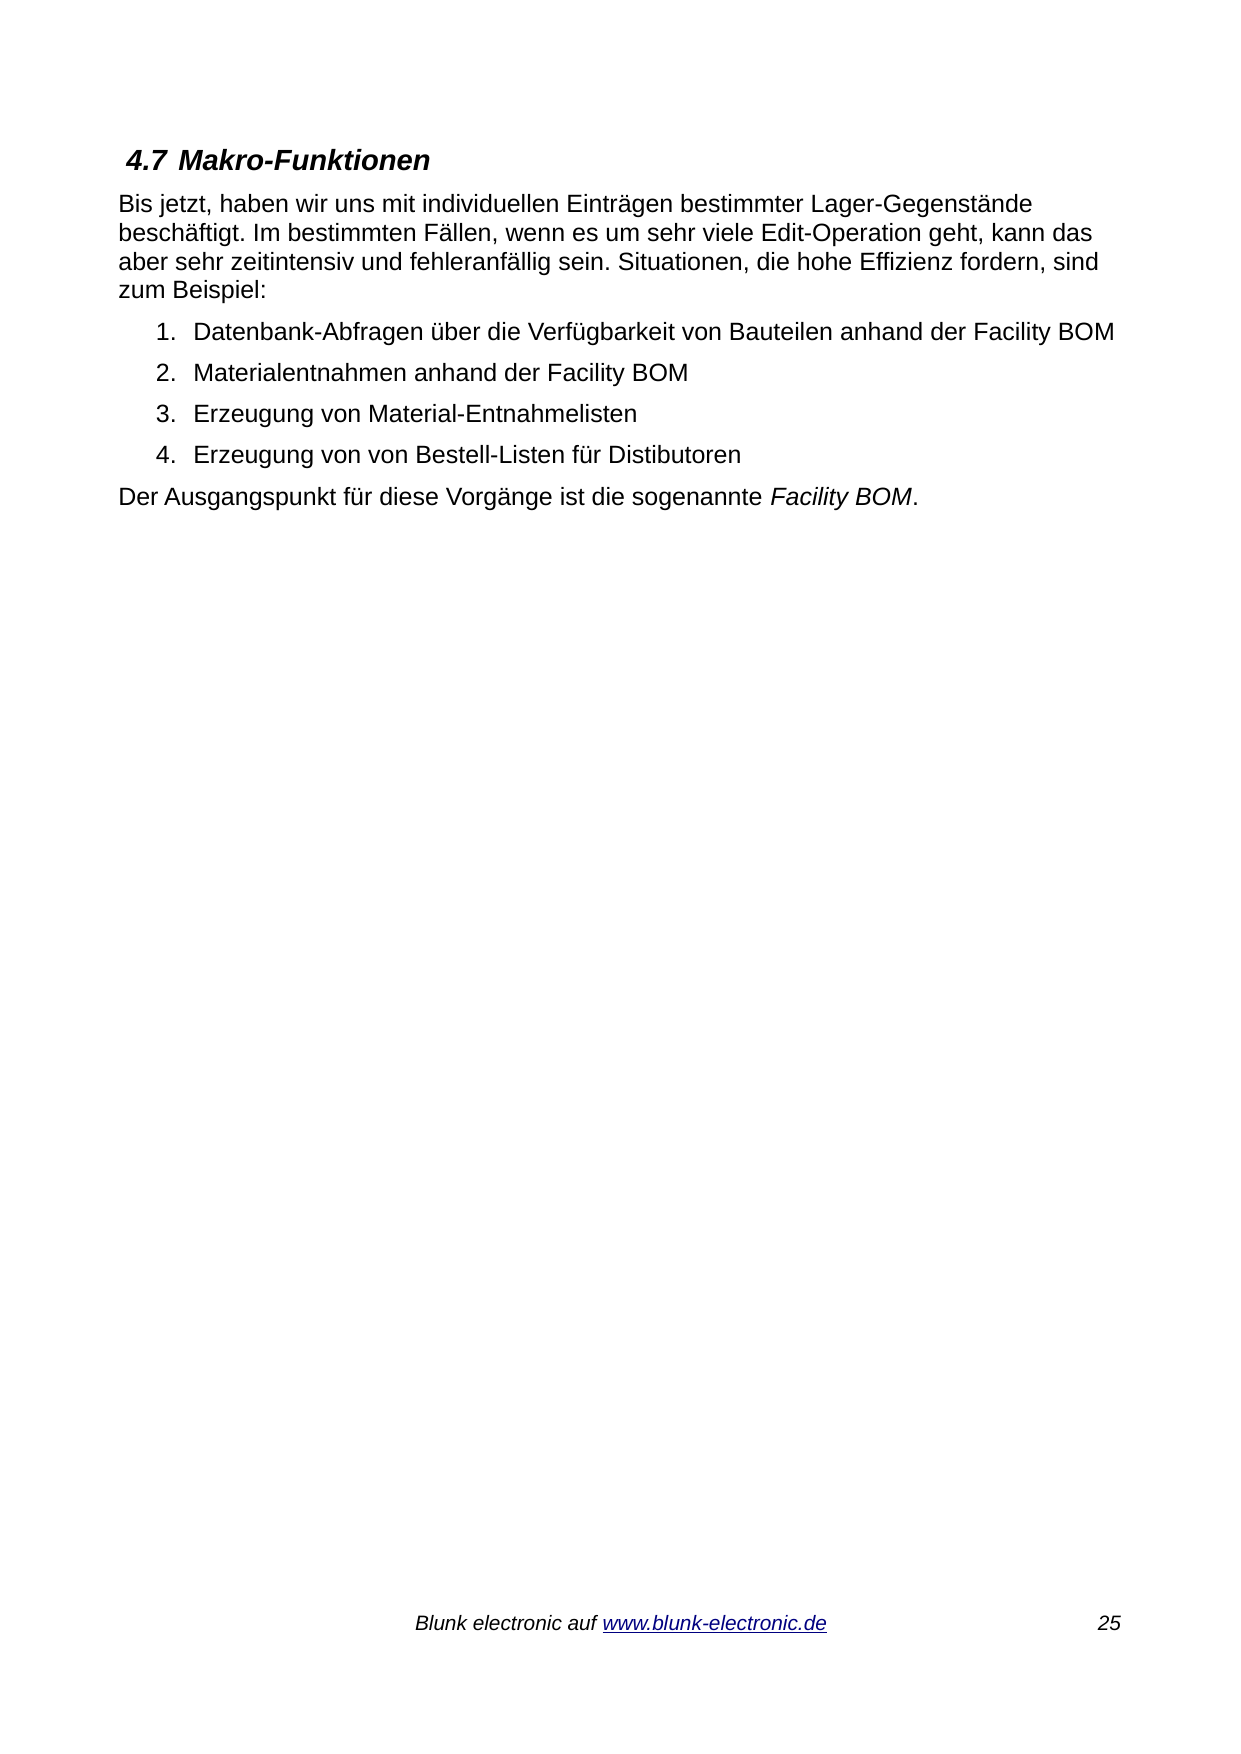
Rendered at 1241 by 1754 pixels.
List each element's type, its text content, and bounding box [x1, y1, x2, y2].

text Der Ausgangspunkt für diese Vorgänge ist die sogenannte Facility BOM. [118, 482, 1123, 510]
list Materialentnahmen anhand der Facility BOM [156, 358, 1123, 387]
list Erzeugung von von Bestell-Listen für Distibutoren [156, 440, 1123, 469]
text Bis jetzt, haben wir uns mit individuellen Einträgen bestimmter Lager-Gegenstände beschäftigt. Im bestimmten Fällen, wenn es um sehr viele Edit-Operation geht, kann das aber sehr zeitintensiv und fehleranfällig sein. Situationen, die hohe Effizienz fordern, sind zum Beispiel: [118, 189, 1123, 304]
list Datenbank-Abfragen über die Verfügbarkeit von Bauteilen anhand der Facility BOM [156, 317, 1123, 345]
list Erzeugung von Material-Entnahmelisten [156, 399, 1123, 428]
subtitle Makro-Funktionen [118, 143, 1123, 177]
